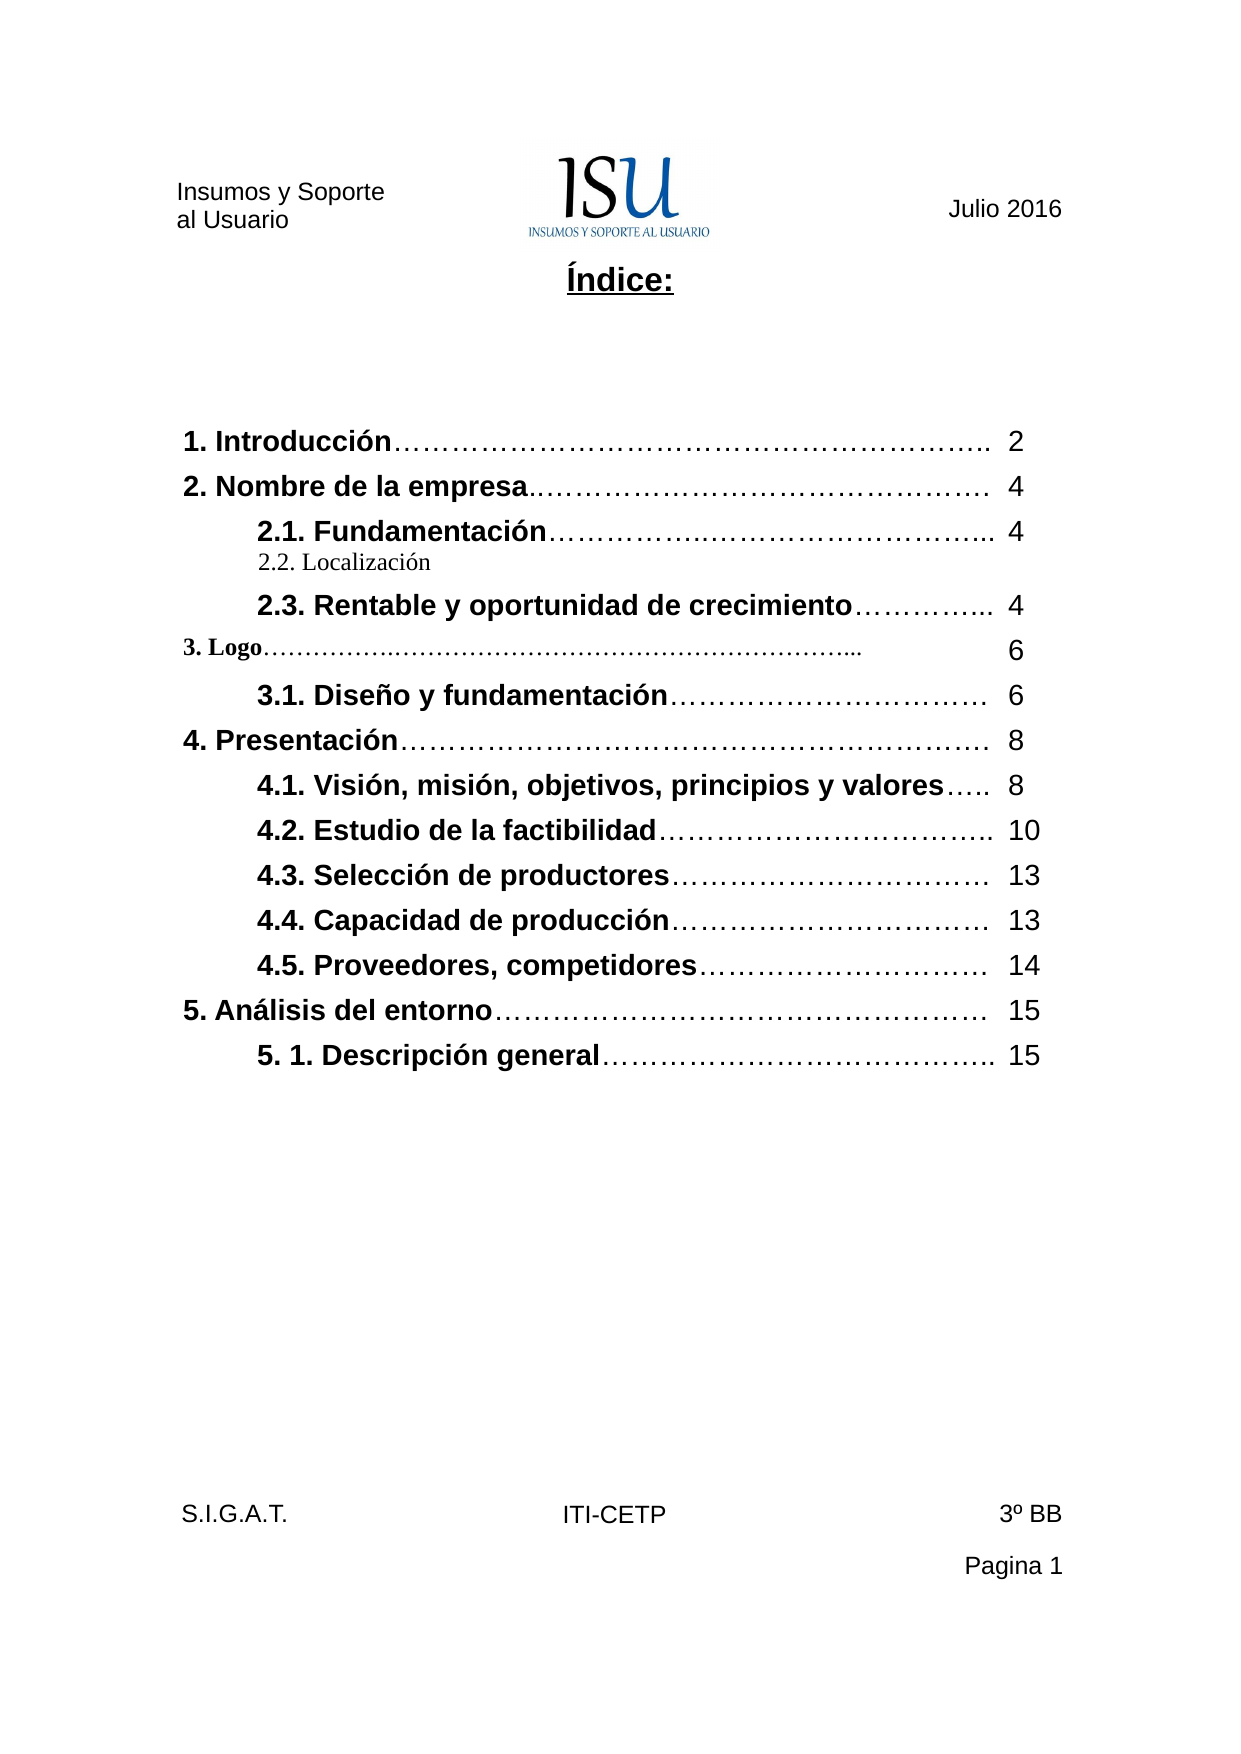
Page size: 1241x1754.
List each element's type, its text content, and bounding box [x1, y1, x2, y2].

table_cell [177, 1266, 1002, 1311]
table_cell 4 [1002, 508, 1068, 582]
table_cell 2. Nombre de la empresa..………………………………………. [177, 463, 1002, 508]
table_cell [177, 1122, 1002, 1176]
table_cell [1002, 1311, 1068, 1356]
table_cell 8 [1002, 762, 1068, 807]
table_cell 6 [1002, 672, 1068, 717]
table_cell [177, 1077, 1002, 1122]
table_cell 4 [1002, 582, 1068, 627]
table_cell [1002, 1077, 1068, 1122]
table_cell 6 [1002, 627, 1068, 672]
table_cell 4.1. Visión, misión, objetivos, principios y valores….. [177, 762, 1002, 807]
table_cell 4.2. Estudio de la factibilidad…………………………….. [177, 807, 1002, 852]
table_cell 13 [1002, 852, 1068, 897]
table_cell 15 [1002, 987, 1068, 1032]
table_cell 14 [1002, 942, 1068, 987]
table_cell 4.5. Proveedores, competidores………………………… [177, 942, 1002, 987]
table_cell 4 [1002, 463, 1068, 508]
table_cell 5. Análisis del entorno…………………………………………… [177, 987, 1002, 1032]
table_cell 10 [1002, 807, 1068, 852]
table_cell 8 [1002, 717, 1068, 762]
table_cell 2.3. Rentable y oportunidad de crecimiento…………... [177, 582, 1002, 627]
table_cell 4.3. Selección de productores…………………………… [177, 852, 1002, 897]
table_header 1. Introducción…………………………………………………….. [177, 418, 1002, 463]
table_cell 3. Logo…………….………………………………………………... [177, 627, 1002, 672]
table_cell [177, 1221, 1002, 1266]
table_cell [1002, 1266, 1068, 1311]
table_header 2 [1002, 418, 1068, 463]
table_cell [1002, 1221, 1068, 1266]
table_cell 4.4. Capacidad de producción…………………………… [177, 897, 1002, 942]
table_cell 13 [1002, 897, 1068, 942]
table_cell 5. 1. Descripción general………………………………….. [177, 1032, 1002, 1077]
table_cell [177, 1176, 1002, 1221]
table_cell 4. Presentación……………………………………………………. [177, 717, 1002, 762]
table_cell 3.1. Diseño y fundamentación…………………………… [177, 672, 1002, 717]
table_cell 15 [1002, 1032, 1068, 1077]
table_cell [1002, 1176, 1068, 1221]
text Índice: [177, 260, 1063, 298]
table_cell 2.1. Fundamentación……………..………………………... 2.2. Localización [177, 508, 1002, 582]
table_cell [1002, 1122, 1068, 1176]
table_cell [177, 1311, 1002, 1356]
